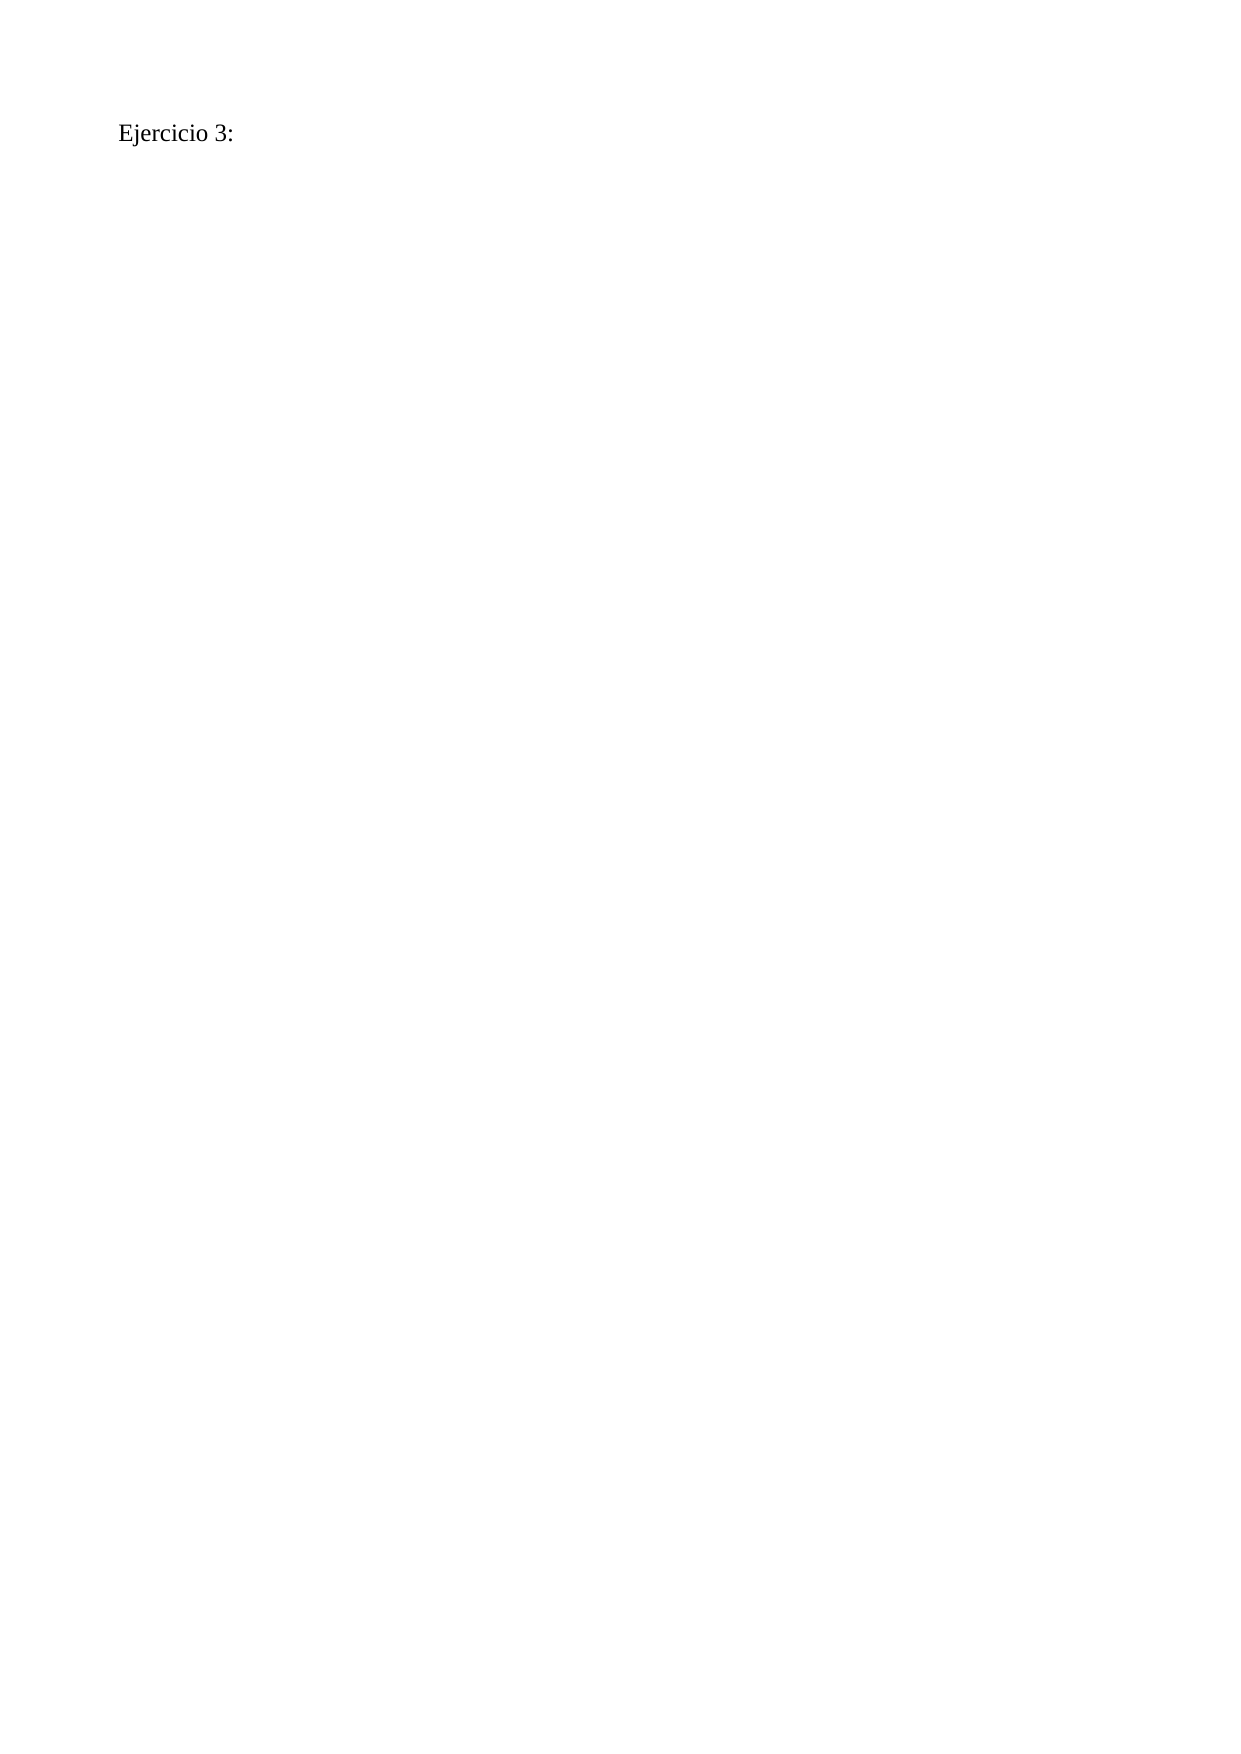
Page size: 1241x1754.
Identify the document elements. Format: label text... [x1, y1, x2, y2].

text Ejercicio 3: [118, 118, 1122, 147]
